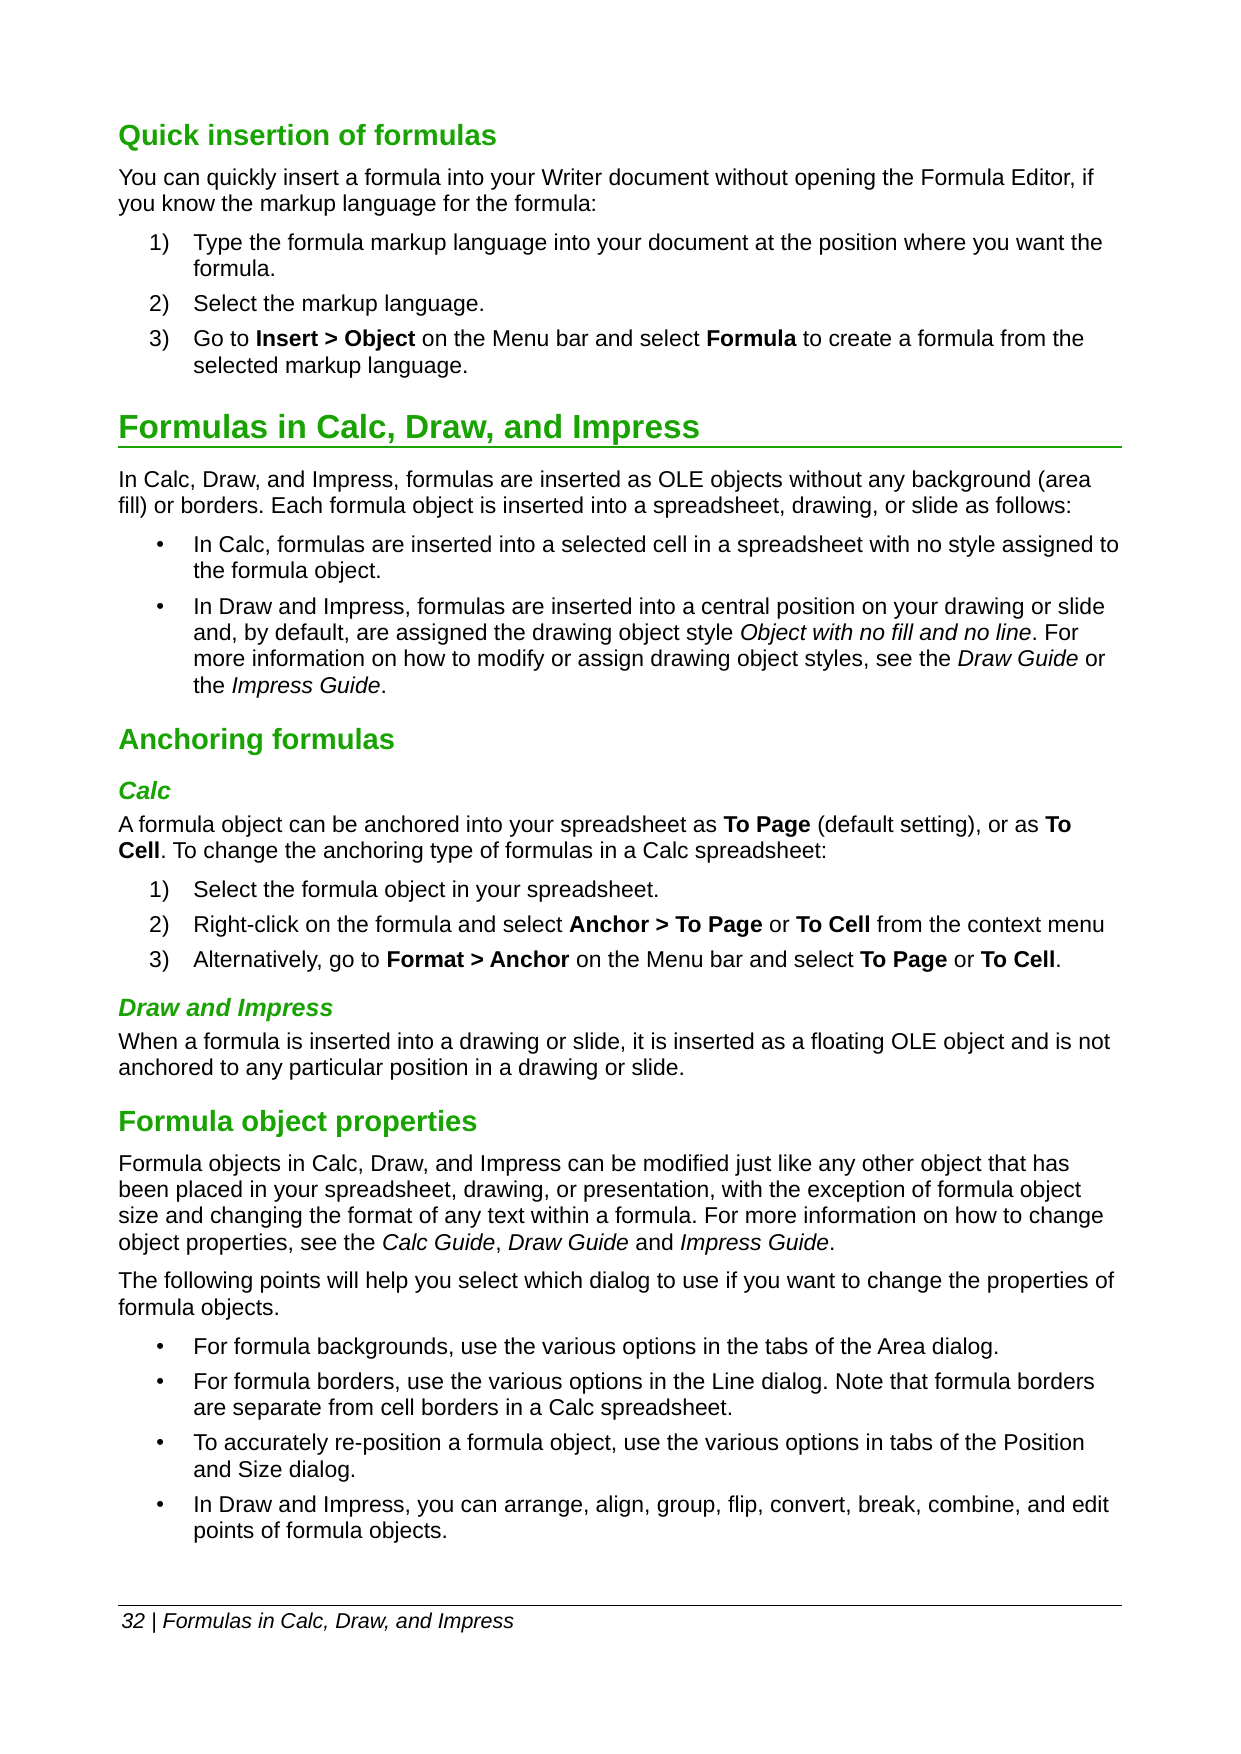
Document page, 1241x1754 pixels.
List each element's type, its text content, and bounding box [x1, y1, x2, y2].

subtitle Quick insertion of formulas [118, 118, 1122, 152]
list Go to Insert > Object on the Menu bar and select Formula to create a formula from the selected markup language. [169, 325, 1122, 378]
text In Calc, Draw, and Impress, formulas are inserted as OLE objects without any background (area fill) or borders. Each formula object is inserted into a spreadsheet, drawing, or slide as follows: [118, 466, 1122, 518]
list To accurately re-position a formula object, use the various options in tabs of the Position and Size dialog. [156, 1429, 1122, 1482]
list In Draw and Impress, you can arrange, align, group, flip, convert, break, combine, and edit points of formula objects. [156, 1491, 1122, 1544]
list Type the formula markup language into your document at the position where you want the formula. [169, 229, 1122, 281]
subtitle Calc [118, 776, 1122, 804]
text The following points will help you select which dialog to use if you want to change the properties of formula objects. [118, 1267, 1122, 1320]
subtitle Draw and Impress [118, 993, 1122, 1022]
list For formula backgrounds, use the various options in the tabs of the Area dialog. [156, 1333, 1122, 1359]
text When a formula is inserted into a drawing or slide, it is inserted as a floating OLE object and is not anchored to any particular position in a drawing or slide. [118, 1028, 1122, 1081]
subtitle Formulas in Calc, Draw, and Impress [118, 408, 1122, 446]
list Right-click on the formula and select Anchor > To Page or To Cell from the context menu [169, 911, 1122, 937]
subtitle Anchoring formulas [118, 722, 1122, 755]
list In Calc, formulas are inserted into a selected cell in a spreadsheet with no style assigned to the formula object. [156, 531, 1122, 584]
list For formula borders, use the various options in the Line dialog. Note that formula borders are separate from cell borders in a Calc spreadsheet. [156, 1368, 1122, 1421]
subtitle Formula object properties [118, 1104, 1122, 1138]
list Alternatively, go to Format > Anchor on the Menu bar and select To Page or To Cell. [169, 946, 1122, 972]
text Formula objects in Calc, Draw, and Impress can be modified just like any other object that has been placed in your spreadsheet, drawing, or presentation, with the exception of formula object size and changing the format of any text within a formula. For more information on how to change object properties, see the Calc Guide, Draw Guide and Impress Guide. [118, 1149, 1122, 1255]
list Select the markup language. [169, 290, 1122, 317]
list In Draw and Impress, formulas are inserted into a central position on your drawing or slide and, by default, are assigned the drawing object style Object with no fill and no line. For more information on how to modify or assign drawing object styles, see the Draw Guide or the Impress Guide. [156, 593, 1122, 698]
list Select the formula object in your spreadsheet. [169, 876, 1122, 902]
text A formula object can be anchored into your spreadsheet as To Page (default setting), or as To Cell. To change the anchoring type of formulas in a Calc spreadsheet: [118, 811, 1122, 863]
text You can quickly insert a formula into your Writer document without opening the Formula Editor, if you know the markup language for the formula: [118, 163, 1122, 216]
